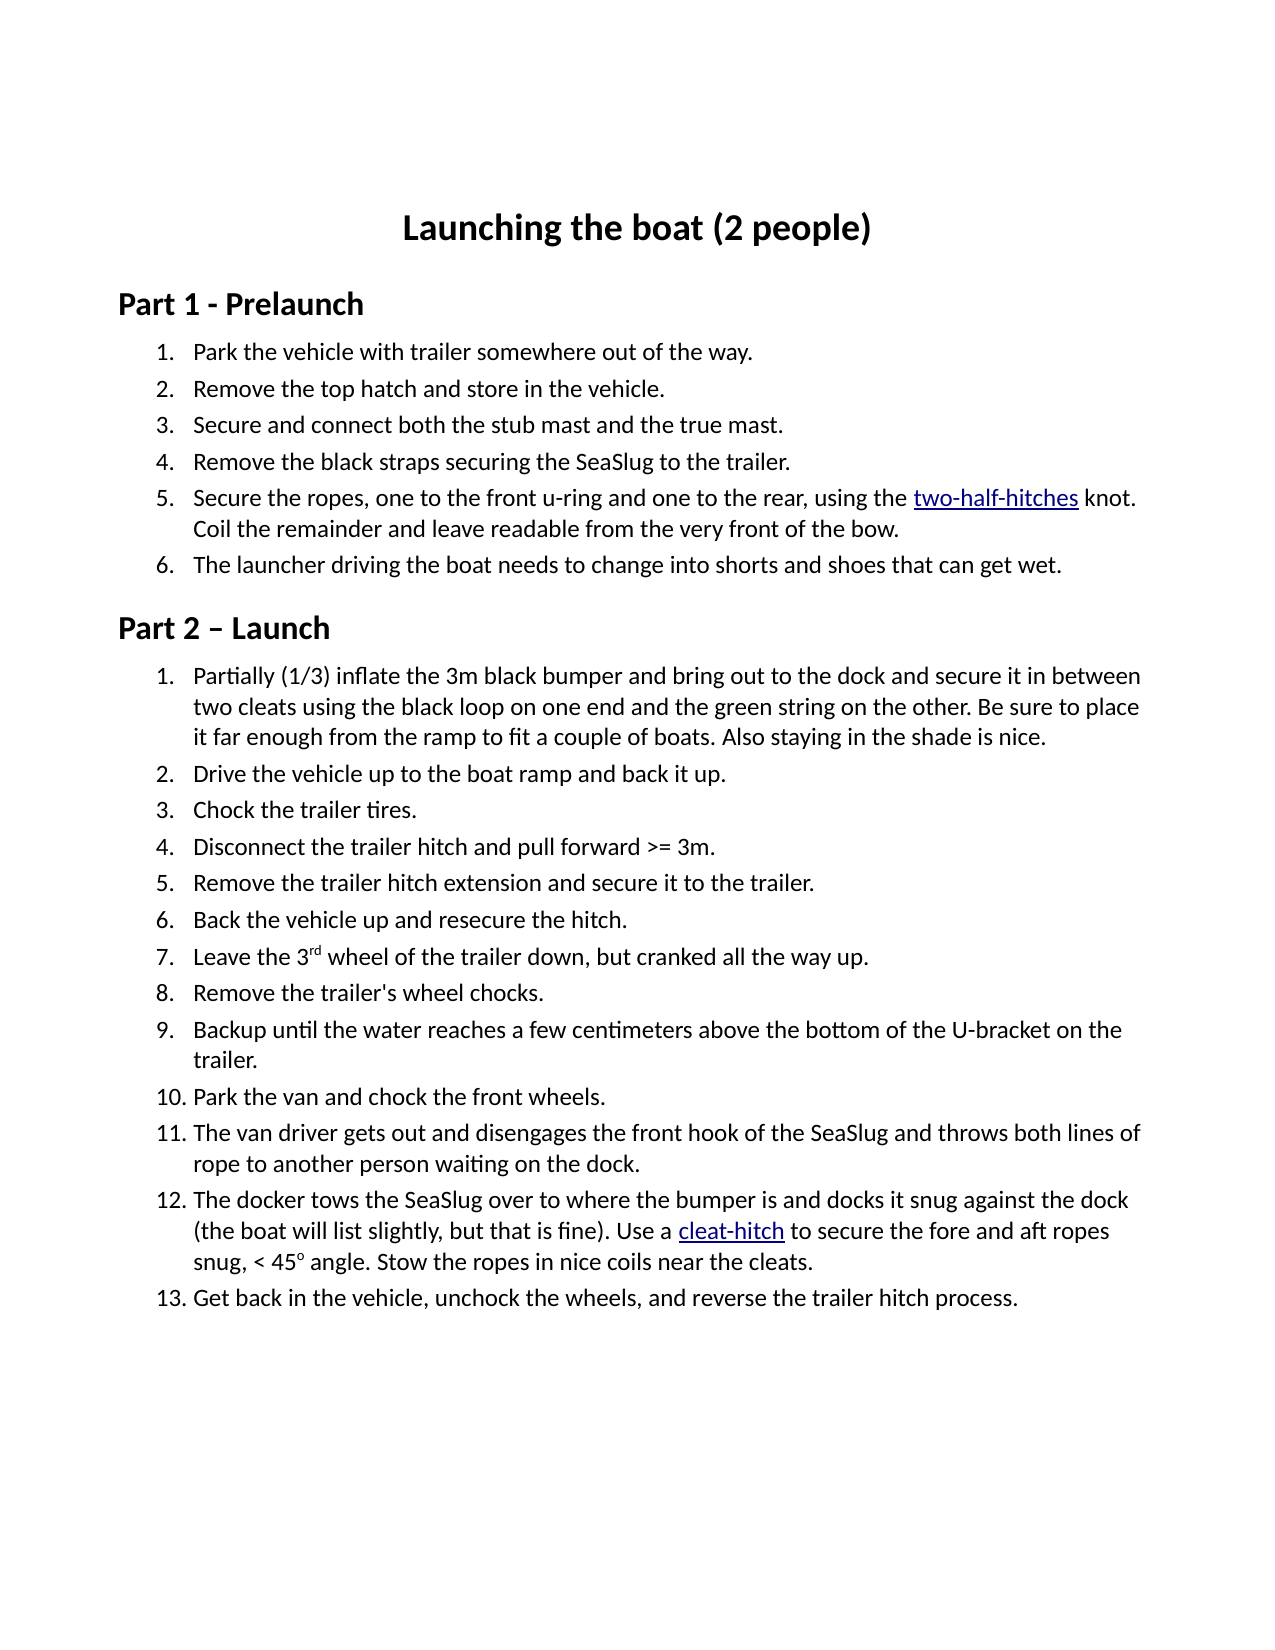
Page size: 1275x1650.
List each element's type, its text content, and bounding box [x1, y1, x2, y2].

subtitle Launching the boat (2 people) [118, 203, 1157, 249]
list Disconnect the trailer hitch and pull forward >= 3m. [156, 831, 1157, 862]
list Park the van and chock the front wheels. [156, 1081, 1157, 1111]
list Back the vehicle up and resecure the hitch. [156, 904, 1157, 935]
list Park the vehicle with trailer somewhere out of the way. [156, 336, 1157, 367]
list Secure the ropes, one to the front u-ring and one to the rear, using the two-half-hitches knot. Coil the remainder and leave readable from the very front of the bow. [156, 482, 1157, 543]
list Secure and connect both the stub mast and the true mast. [156, 409, 1157, 440]
list Backup until the water reaches a few centimeters above the bottom of the U-bracket on the trailer. [156, 1014, 1157, 1075]
list Partially (1/3) inflate the 3m black bumper and bring out to the dock and secure it in between two cleats using the black loop on one end and the green string on the other. Be sure to place it far enough from the ramp to fit a couple of boats. Also staying in the shade is nice. [156, 660, 1157, 752]
subtitle Part 2 – Launch [118, 607, 1157, 648]
list Chock the trailer tires. [156, 794, 1157, 825]
list Get back in the vehicle, unchock the wheels, and reverse the trailer hitch process. [156, 1282, 1157, 1313]
list The docker tows the SeaSlug over to where the bumper is and docks it snug against the dock (the boat will list slightly, but that is fine). Use a cleat-hitch to secure the fore and aft ropes snug, < 45o angle. Stow the ropes in nice coils near the cleats. [156, 1184, 1157, 1276]
list The launcher driving the boat needs to change into shorts and shoes that can get wet. [156, 549, 1157, 580]
list Remove the top hatch and store in the vehicle. [156, 373, 1157, 403]
list The van driver gets out and disengages the front hook of the SeaSlug and throws both lines of rope to another person waiting on the dock. [156, 1117, 1157, 1178]
list Drive the vehicle up to the boat ramp and back it up. [156, 758, 1157, 788]
list Remove the trailer hitch extension and secure it to the trailer. [156, 868, 1157, 898]
subtitle Part 1 - Prelaunch [118, 283, 1157, 324]
list Remove the trailer's wheel chocks. [156, 977, 1157, 1008]
list Remove the black straps securing the SeaSlug to the trailer. [156, 446, 1157, 476]
list Leave the 3rd wheel of the trailer down, but cranked all the way up. [156, 941, 1157, 971]
